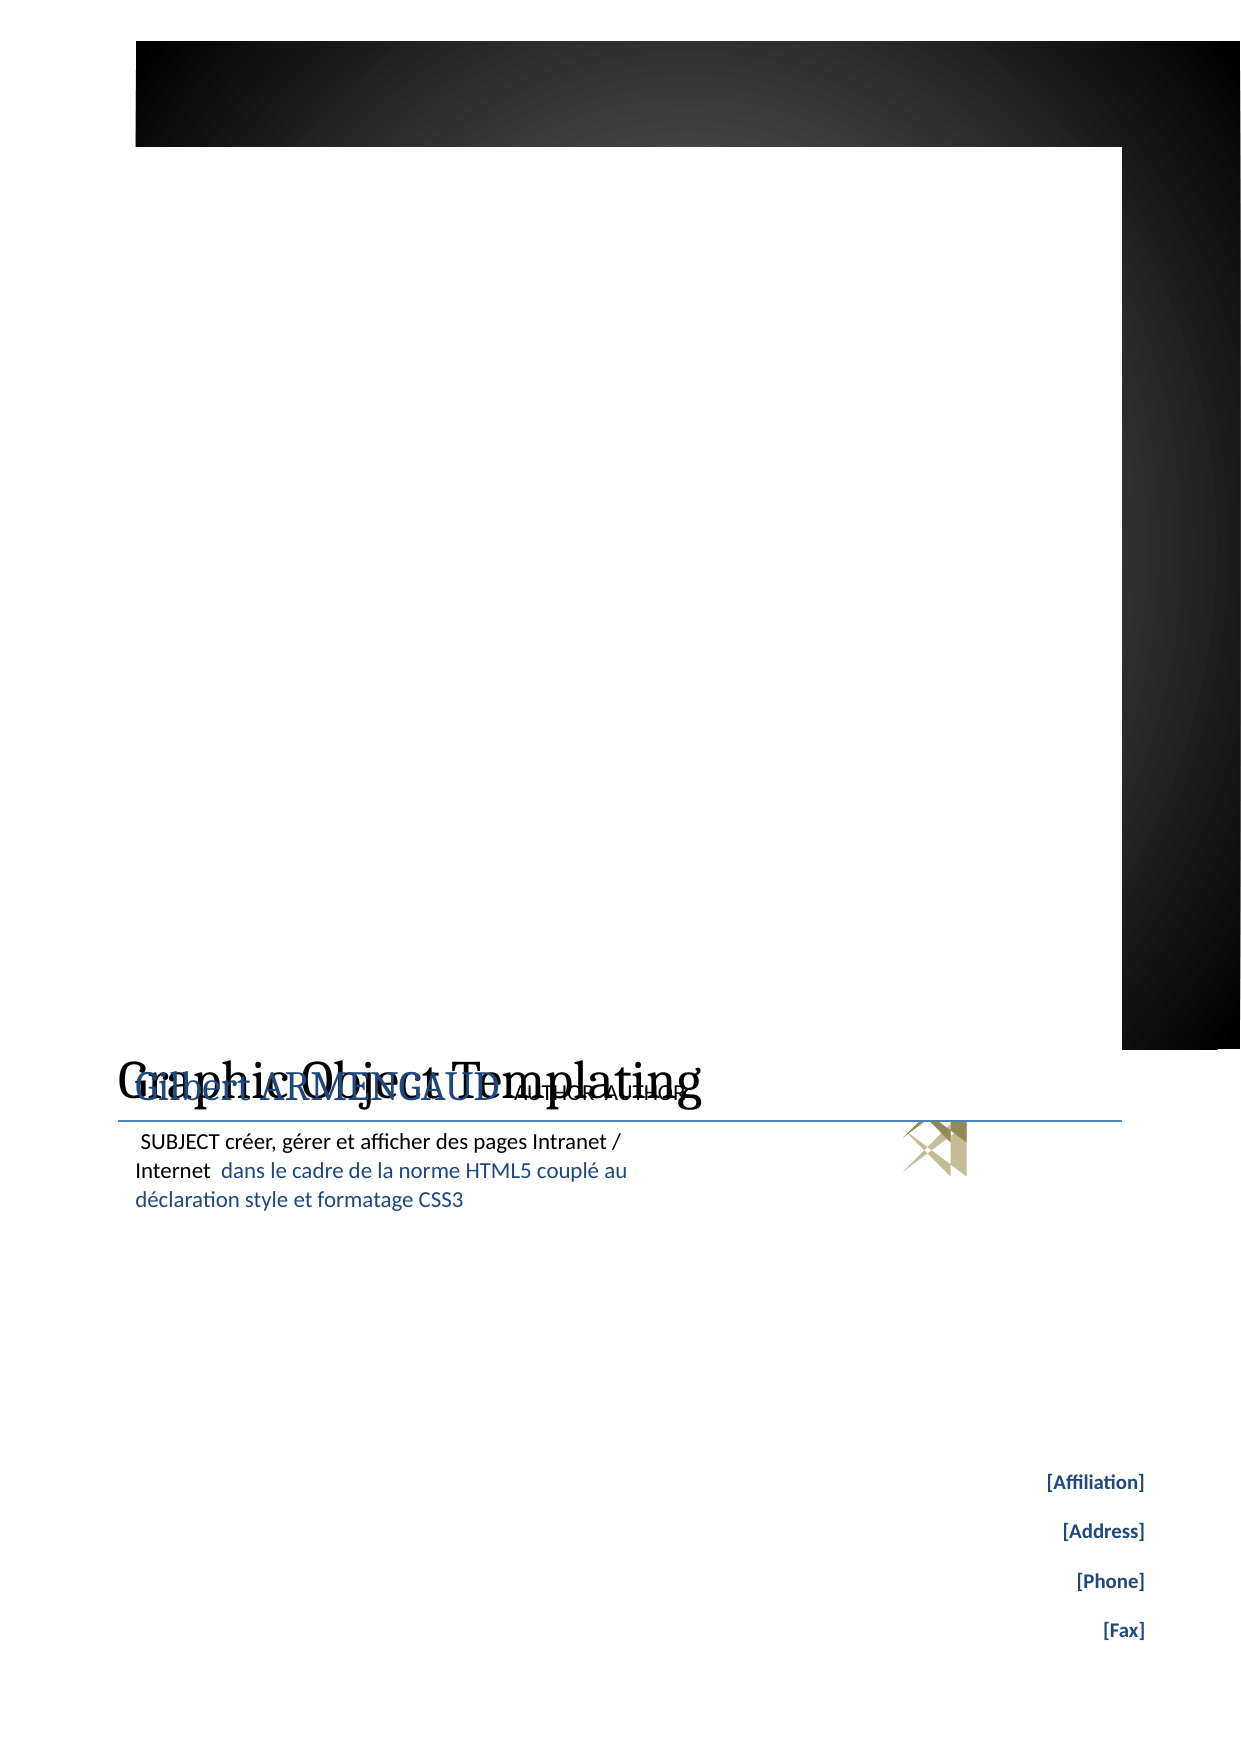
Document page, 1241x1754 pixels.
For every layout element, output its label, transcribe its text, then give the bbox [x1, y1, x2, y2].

text [Affiliation] [677, 1466, 1145, 1495]
text Gilbert ARMENGAUD AUTHOR AUTHOR [135, 1077, 687, 1106]
text [Phone] [677, 1565, 1145, 1594]
text SUBJECT créer, gérer et afficher des pages Intranet / Internet dans le cadre de la norme HTML5 couplé au déclaration style et formatage CSS3 [135, 1127, 687, 1213]
text [Address] [677, 1516, 1145, 1544]
title Graphic Object Templating [118, 412, 1122, 1120]
text [Fax] [677, 1615, 1145, 1643]
